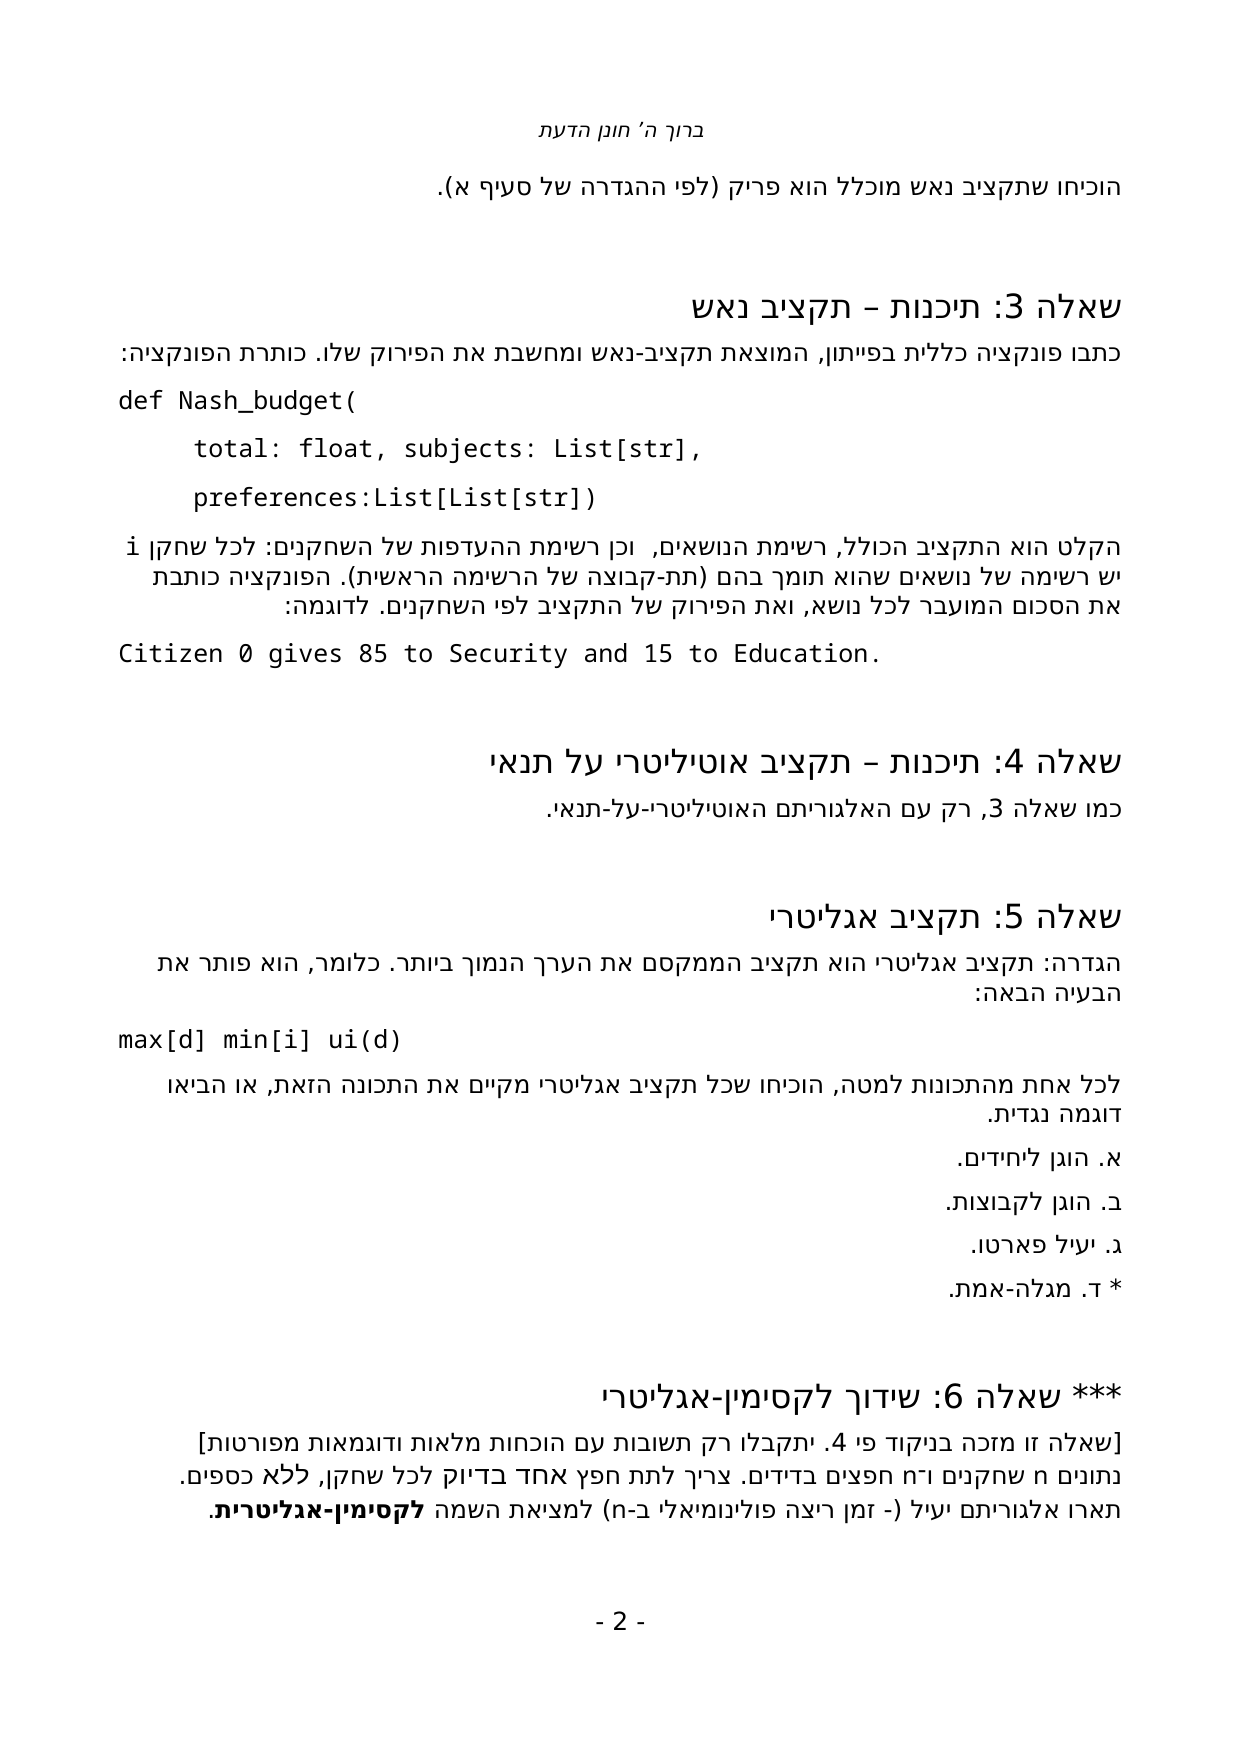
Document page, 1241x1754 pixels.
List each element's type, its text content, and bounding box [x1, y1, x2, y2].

subtitle שאלה 5: תקציב אגליטרי [118, 897, 1122, 936]
text נתונים n שחקנים ו־n חפצים בדידים. צריך לתת חפץ אחד בדיוק לכל שחקן, ללא כספים. תארו אלגוריתם יעיל (- זמן ריצה פולינומיאלי ב-n) למציאת השמה לקסימין-אגליטרית. [118, 1458, 1122, 1526]
text הוכיחו שתקציב נאש מוכלל הוא פריק (לפי ההגדרה של סעיף א). [118, 172, 1122, 201]
text def Nash_budget( [118, 382, 1122, 416]
text הקלט הוא התקציב הכולל, רשימת הנושאים, וכן רשימת ההעדפות של השחקנים: לכל שחקן i יש רשימה של נושאים שהוא תומך בהם (תת-קבוצה של הרשימה הראשית). הפונקציה כותבת את הסכום המועבר לכל נושא, ואת הפירוק של התקציב לפי השחקנים. לדוגמה: [118, 528, 1122, 621]
subtitle שאלה 3: תיכנות – תקציב נאש [118, 287, 1122, 326]
text א. הוגן ליחידים. [118, 1143, 1122, 1172]
subtitle שאלה 4: תיכנות – תקציב אוטיליטרי על תנאי [118, 743, 1122, 782]
text לכל אחת מהתכונות למטה, הוכיחו שכל תקציב אגליטרי מקיים את התכונה הזאת, או הביאו דוגמה נגדית. [118, 1070, 1122, 1128]
text הגדרה: תקציב אגליטרי הוא תקציב הממקסם את הערך הנמוך ביותר. כלומר, הוא פותר את הבעיה הבאה: [118, 948, 1122, 1007]
text total: float, subjects: List[str], [118, 431, 1122, 465]
text ב. הוגן לקבוצות. [118, 1187, 1122, 1216]
text [שאלה זו מזכה בניקוד פי 4. יתקבלו רק תשובות עם הוכחות מלאות ודוגמאות מפורטות] [118, 1428, 1122, 1458]
text כתבו פונקציה כללית בפייתון, המוצאת תקציב-נאש ומחשבת את הפירוק שלו. כותרת הפונקציה: [118, 339, 1122, 368]
subtitle *** שאלה 6: שידוך לקסימין-אגליטרי [118, 1377, 1122, 1416]
text ג. יעיל פארטו. [118, 1231, 1122, 1260]
text max[d] min[i] ui(d) [118, 1021, 1122, 1056]
text preferences:List[List[str]) [118, 480, 1122, 514]
text * ד. מגלה-אמת. [118, 1274, 1122, 1303]
text כמו שאלה 3, רק עם האלגוריתם האוטיליטרי-על-תנאי. [118, 794, 1122, 823]
text Citizen 0 gives 85 to Security and 15 to Education. [118, 635, 1122, 669]
